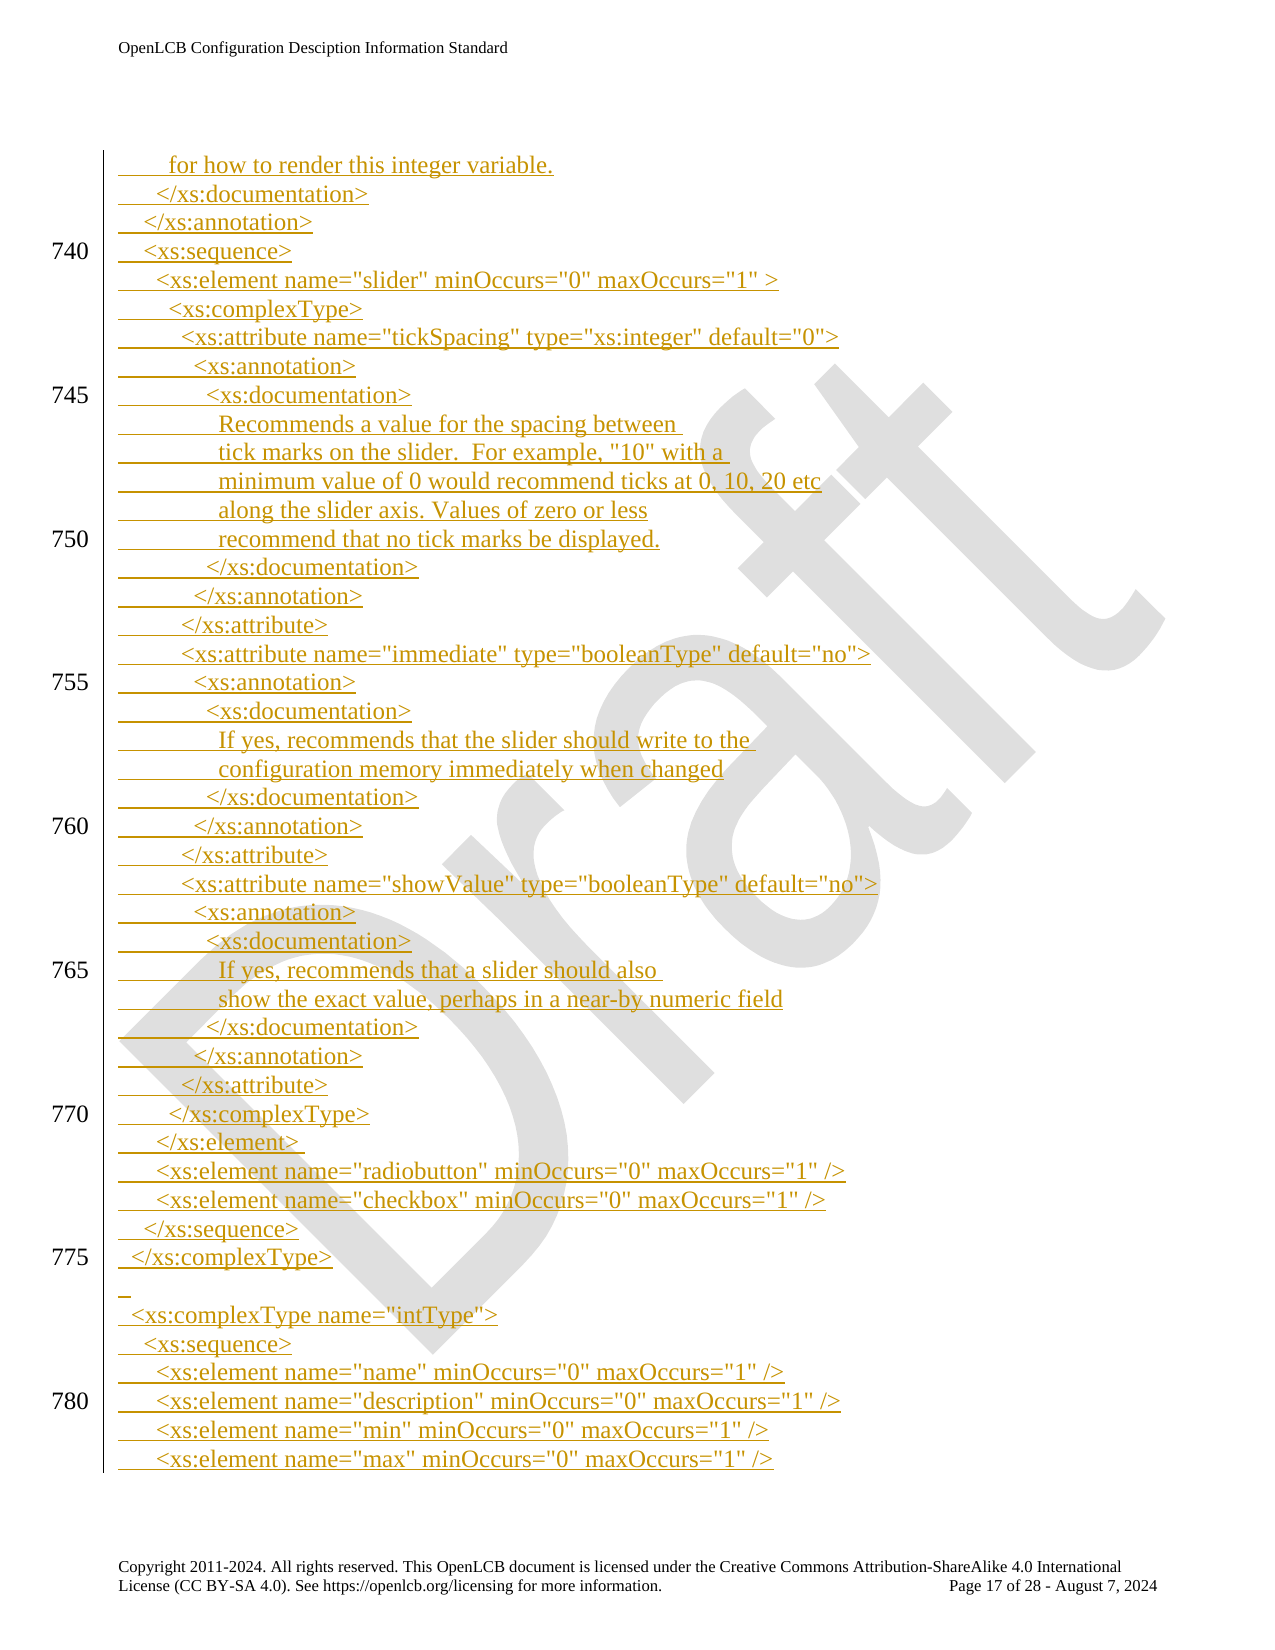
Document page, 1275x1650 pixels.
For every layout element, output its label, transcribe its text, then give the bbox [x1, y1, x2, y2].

text <xs:element name="slider" minOccurs="0" maxOccurs="1" > [118, 265, 1157, 294]
text configuration memory immediately when changed [1007, 754, 1157, 782]
text Recommends a value for the spacing between [118, 409, 718, 437]
text for how to render this integer variable. [118, 150, 1157, 179]
text [801, 696, 945, 725]
text <xs:annotation> [118, 351, 1157, 380]
text minimum value of 0 would recommend ticks at 0, 10, 20 etc [118, 466, 714, 491]
text <xs:element name="checkbox" minOccurs="0" maxOccurs="1" /> [558, 1185, 1157, 1214]
text <xs:element name="name" minOccurs="0" maxOccurs="1" /> [118, 1357, 1157, 1386]
text recommend that no tick marks be displayed. [118, 524, 762, 552]
text </xs:sequence> [118, 1214, 319, 1242]
text <xs:element name="checkbox" minOccurs="0" maxOccurs="1" /> [118, 1185, 287, 1210]
text </xs:element> [272, 1127, 518, 1156]
text </xs:documentation> [118, 179, 1157, 207]
text [732, 840, 850, 869]
text [758, 897, 837, 919]
text <xs:documentation> [841, 926, 1157, 955]
text <xs:sequence> [118, 1329, 1157, 1357]
text <xs:element name="min" minOccurs="0" maxOccurs="1" /> [118, 1415, 1157, 1444]
text </xs:attribute> [118, 1070, 172, 1095]
text tick marks on the slider. For example, "10" with a [118, 437, 701, 462]
text <xs:sequence> [118, 236, 1157, 265]
text [866, 581, 1018, 610]
text <xs:annotation> [118, 667, 629, 696]
text <xs:attribute name="immediate" type="booleanType" default="no"> [727, 639, 887, 667]
text show the exact value, perhaps in a near-by numeric field [118, 984, 175, 1009]
text [684, 1041, 1157, 1070]
text configuration memory immediately when changed [642, 754, 739, 779]
text <xs:documentation> [118, 696, 606, 725]
text [508, 1012, 619, 1041]
text [888, 782, 1157, 811]
text </xs:complexType> [118, 1099, 201, 1124]
text [534, 840, 688, 869]
text If yes, recommends that the slider should write to the [830, 725, 974, 754]
text [518, 1242, 1157, 1271]
text </xs:annotation> [118, 811, 500, 840]
text [537, 811, 695, 840]
text [868, 897, 1157, 926]
text [952, 667, 1157, 696]
text <xs:documentation> [118, 926, 242, 951]
text [538, 782, 714, 811]
text [478, 840, 514, 869]
text <xs:element name="radiobutton" minOccurs="0" maxOccurs="1" /> [118, 1156, 258, 1181]
text If yes, recommends that the slider should write to the [639, 725, 766, 750]
text [968, 495, 1157, 524]
text <xs:complexType> [118, 294, 1157, 322]
text If yes, recommends that a slider should also [450, 955, 558, 980]
text </xs:attribute> [546, 1070, 677, 1099]
text tick marks on the slider. For example, "10" with a [750, 437, 858, 466]
text <xs:element name="radiobutton" minOccurs="0" maxOccurs="1" /> [567, 1156, 1157, 1185]
text [756, 409, 850, 437]
text [745, 782, 840, 811]
text [954, 811, 1157, 840]
text [874, 840, 1157, 869]
text </xs:documentation> [118, 782, 514, 811]
text [837, 552, 989, 581]
text [981, 696, 1157, 725]
text <xs:documentation> [571, 926, 756, 955]
text [772, 667, 916, 696]
text </xs:annotation> [118, 207, 1157, 236]
text </xs:annotation> [118, 581, 830, 610]
text show the exact value, perhaps in a near-by numeric field [221, 984, 437, 1009]
text configuration memory immediately when changed [859, 754, 1002, 782]
text </xs:complexType> [559, 1099, 1157, 1127]
text </xs:complexType> [244, 1099, 515, 1127]
text <xs:attribute name="immediate" type="booleanType" default="no"> [924, 639, 1085, 667]
text </xs:element> [118, 1127, 229, 1152]
text <xs:complexType name="intType"> [118, 1300, 402, 1325]
text </xs:documentation> [189, 1012, 468, 1041]
text If yes, recommends that the slider should write to the [1010, 725, 1157, 754]
text [842, 495, 932, 524]
text [733, 811, 849, 840]
text show the exact value, perhaps in a near-by numeric field [627, 984, 1157, 1012]
text <xs:complexType name="intType"> [460, 1300, 1157, 1329]
text [664, 681, 733, 696]
text [1025, 552, 1157, 581]
text <xs:documentation> [118, 380, 831, 409]
text <xs:attribute name="showValue" type="booleanType" default="no"> [118, 869, 471, 894]
text </xs:documentation> [118, 552, 752, 581]
text </xs:annotation> [187, 1041, 490, 1070]
text [118, 1012, 147, 1037]
text [1054, 581, 1157, 610]
text If yes, recommends that a slider should also [118, 955, 204, 980]
text tick marks on the slider. For example, "10" with a [919, 437, 1157, 466]
text [895, 610, 1047, 639]
text <xs:attribute name="showValue" type="booleanType" default="no"> [880, 869, 1157, 897]
text configuration memory immediately when changed [771, 755, 821, 782]
text [825, 524, 960, 552]
text </xs:element> [566, 1127, 1157, 1156]
text <xs:element name="max" minOccurs="0" maxOccurs="1" /> [118, 1444, 1157, 1472]
text show the exact value, perhaps in a near-by numeric field [482, 984, 587, 1009]
text along the slider axis. Values of zero or less [118, 495, 744, 524]
text </xs:complexType> [118, 1242, 348, 1271]
text If yes, recommends that the slider should write to the [118, 725, 595, 750]
text </xs:attribute> [118, 840, 464, 869]
text <xs:attribute name="showValue" type="booleanType" default="no"> [536, 869, 696, 894]
text [118, 1041, 143, 1066]
text [529, 1041, 648, 1070]
text [543, 1214, 1157, 1242]
text minimum value of 0 would recommend ticks at 0, 10, 20 etc [939, 466, 1157, 495]
text <xs:annotation> [118, 897, 504, 926]
text <xs:attribute name="immediate" type="booleanType" default="no"> [118, 639, 670, 664]
text [929, 409, 1157, 437]
text [549, 897, 721, 926]
text [853, 380, 1157, 409]
text <xs:element name="description" minOccurs="0" maxOccurs="1" /> [118, 1386, 1157, 1415]
text If yes, recommends that a slider should also [253, 955, 400, 980]
text If yes, recommends that a slider should also [598, 955, 1157, 984]
text </xs:attribute> [215, 1070, 505, 1099]
text <xs:attribute name="tickSpacing" type="xs:integer" default="0"> [118, 322, 1157, 351]
text </xs:attribute> [690, 1070, 1157, 1099]
text [655, 1012, 1157, 1041]
text </xs:attribute> [118, 610, 859, 639]
text [642, 696, 765, 725]
text [997, 524, 1157, 552]
text <xs:documentation> [406, 926, 533, 955]
text configuration memory immediately when changed [118, 754, 601, 779]
text <xs:attribute name="showValue" type="booleanType" default="no"> [738, 869, 849, 894]
text [387, 1242, 476, 1271]
text [359, 1214, 501, 1242]
text <xs:element name="radiobutton" minOccurs="0" maxOccurs="1" /> [301, 1156, 518, 1181]
text minimum value of 0 would recommend ticks at 0, 10, 20 etc [755, 466, 860, 495]
text <xs:element name="checkbox" minOccurs="0" maxOccurs="1" /> [330, 1185, 514, 1210]
